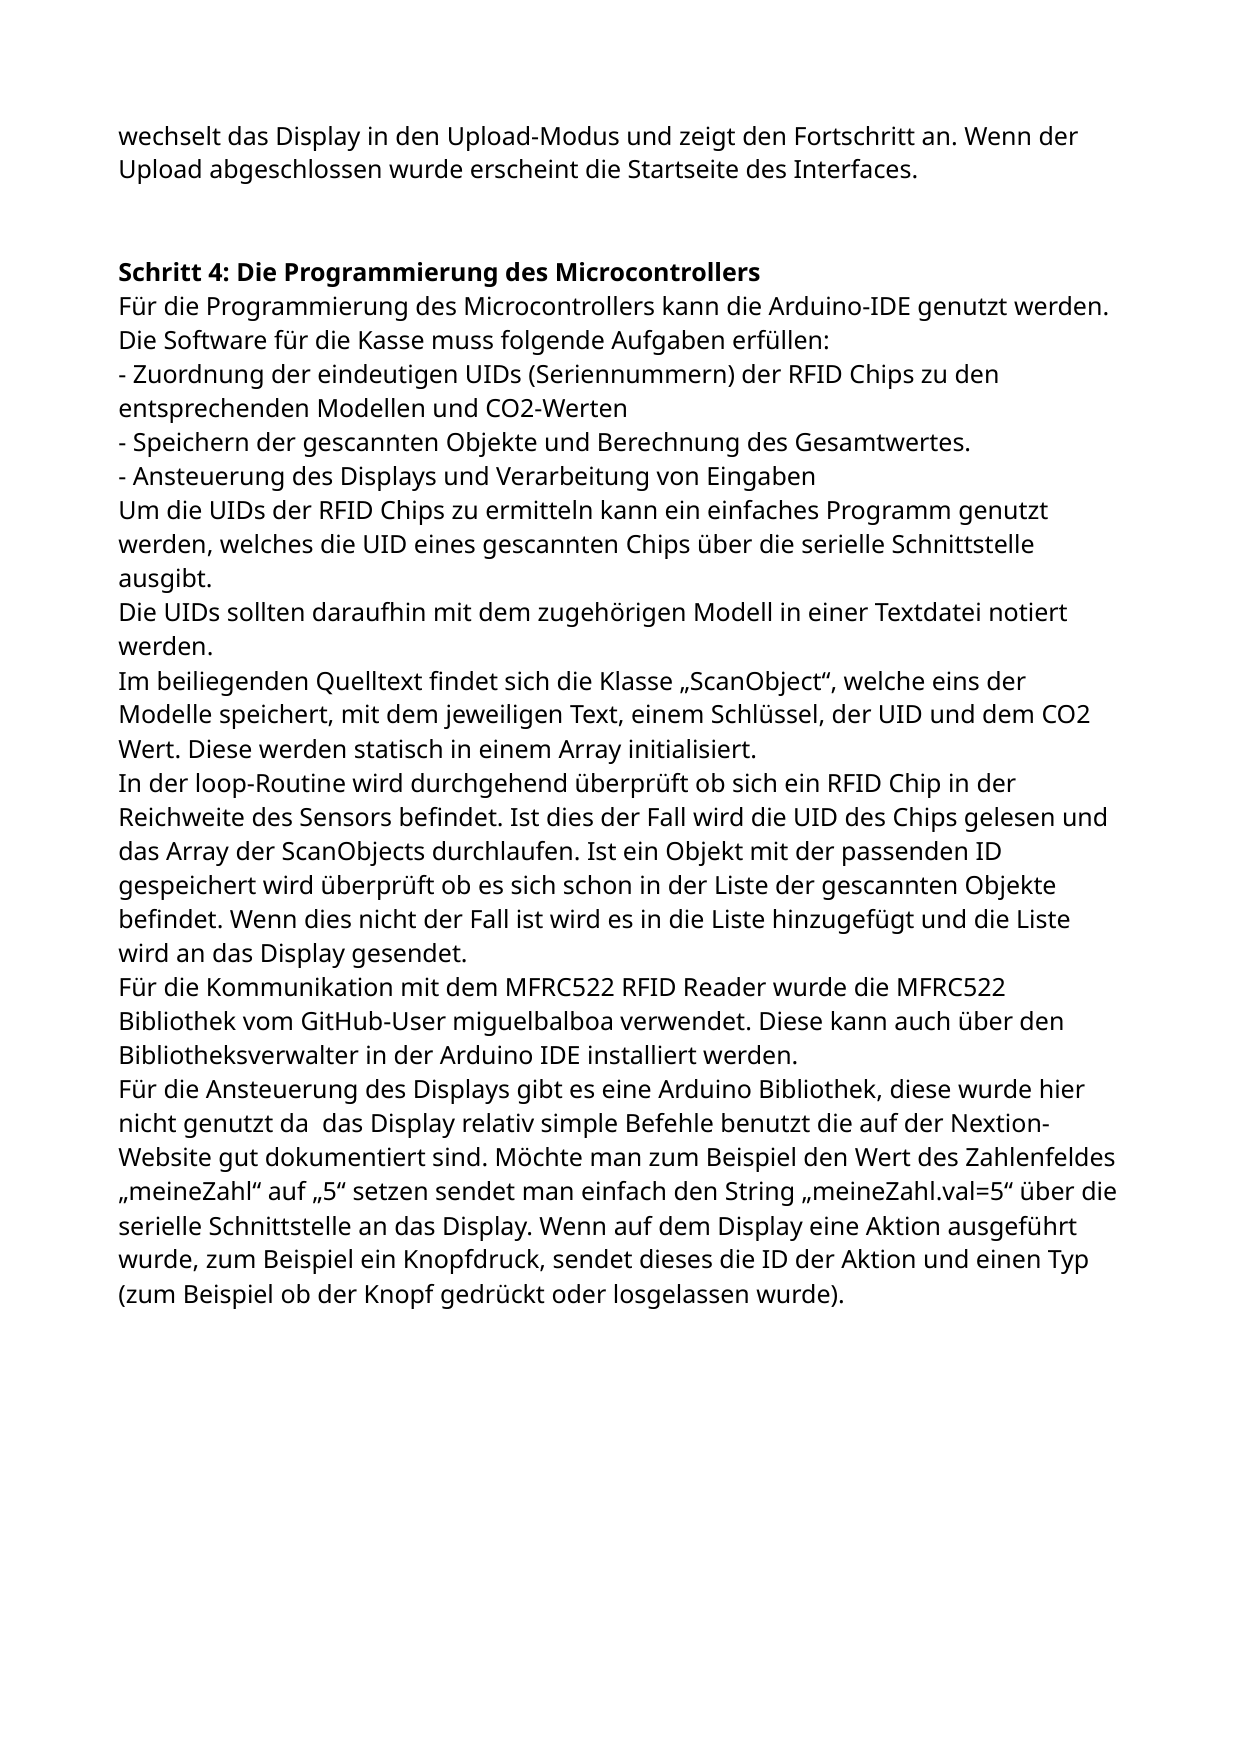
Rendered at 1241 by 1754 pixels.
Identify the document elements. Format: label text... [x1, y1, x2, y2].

text Für die Ansteuerung des Displays gibt es eine Arduino Bibliothek, diese wurde hier nicht genutzt da das Display relativ simple Befehle benutzt die auf der Nextion-Website gut dokumentiert sind. Möchte man zum Beispiel den Wert des Zahlenfeldes „meineZahl“ auf „5“ setzen sendet man einfach den String „meineZahl.val=5“ über die serielle Schnittstelle an das Display. Wenn auf dem Display eine Aktion ausgeführt wurde, zum Beispiel ein Knopfdruck, sendet dieses die ID der Aktion und einen Typ (zum Beispiel ob der Knopf gedrückt oder losgelassen wurde). [118, 1072, 1122, 1310]
text - Speichern der gescannten Objekte und Berechnung des Gesamtwertes. [118, 425, 1122, 459]
text - Zuordnung der eindeutigen UIDs (Seriennummern) der RFID Chips zu den entsprechenden Modellen und CO2-Werten [118, 357, 1122, 425]
text Um die UIDs der RFID Chips zu ermitteln kann ein einfaches Programm genutzt werden, welches die UID eines gescannten Chips über die serielle Schnittstelle ausgibt. [118, 493, 1122, 595]
text Im beiliegenden Quelltext findet sich die Klasse „ScanObject“, welche eins der Modelle speichert, mit dem jeweiligen Text, einem Schlüssel, der UID und dem CO2 Wert. Diese werden statisch in einem Array initialisiert. [118, 663, 1122, 765]
text Für die Programmierung des Microcontrollers kann die Arduino-IDE genutzt werden. Die Software für die Kasse muss folgende Aufgaben erfüllen: [118, 288, 1122, 357]
text Für die Kommunikation mit dem MFRC522 RFID Reader wurde die MFRC522 Bibliothek vom GitHub-User miguelbalboa verwendet. Diese kann auch über den Bibliotheksverwalter in der Arduino IDE installiert werden. [118, 970, 1122, 1072]
text In der loop-Routine wird durchgehend überprüft ob sich ein RFID Chip in der Reichweite des Sensors befindet. Ist dies der Fall wird die UID des Chips gelesen und das Array der ScanObjects durchlaufen. Ist ein Objekt mit der passenden ID gespeichert wird überprüft ob es sich schon in der Liste der gescannten Objekte befindet. Wenn dies nicht der Fall ist wird es in die Liste hinzugefügt und die Liste wird an das Display gesendet. [118, 765, 1122, 970]
text wechselt das Display in den Upload-Modus und zeigt den Fortschritt an. Wenn der Upload abgeschlossen wurde erscheint die Startseite des Interfaces. [118, 118, 1122, 186]
text Die UIDs sollten daraufhin mit dem zugehörigen Modell in einer Textdatei notiert werden. [118, 595, 1122, 663]
text Schritt 4: Die Programmierung des Microcontrollers [118, 254, 1122, 288]
text - Ansteuerung des Displays und Verarbeitung von Eingaben [118, 459, 1122, 493]
